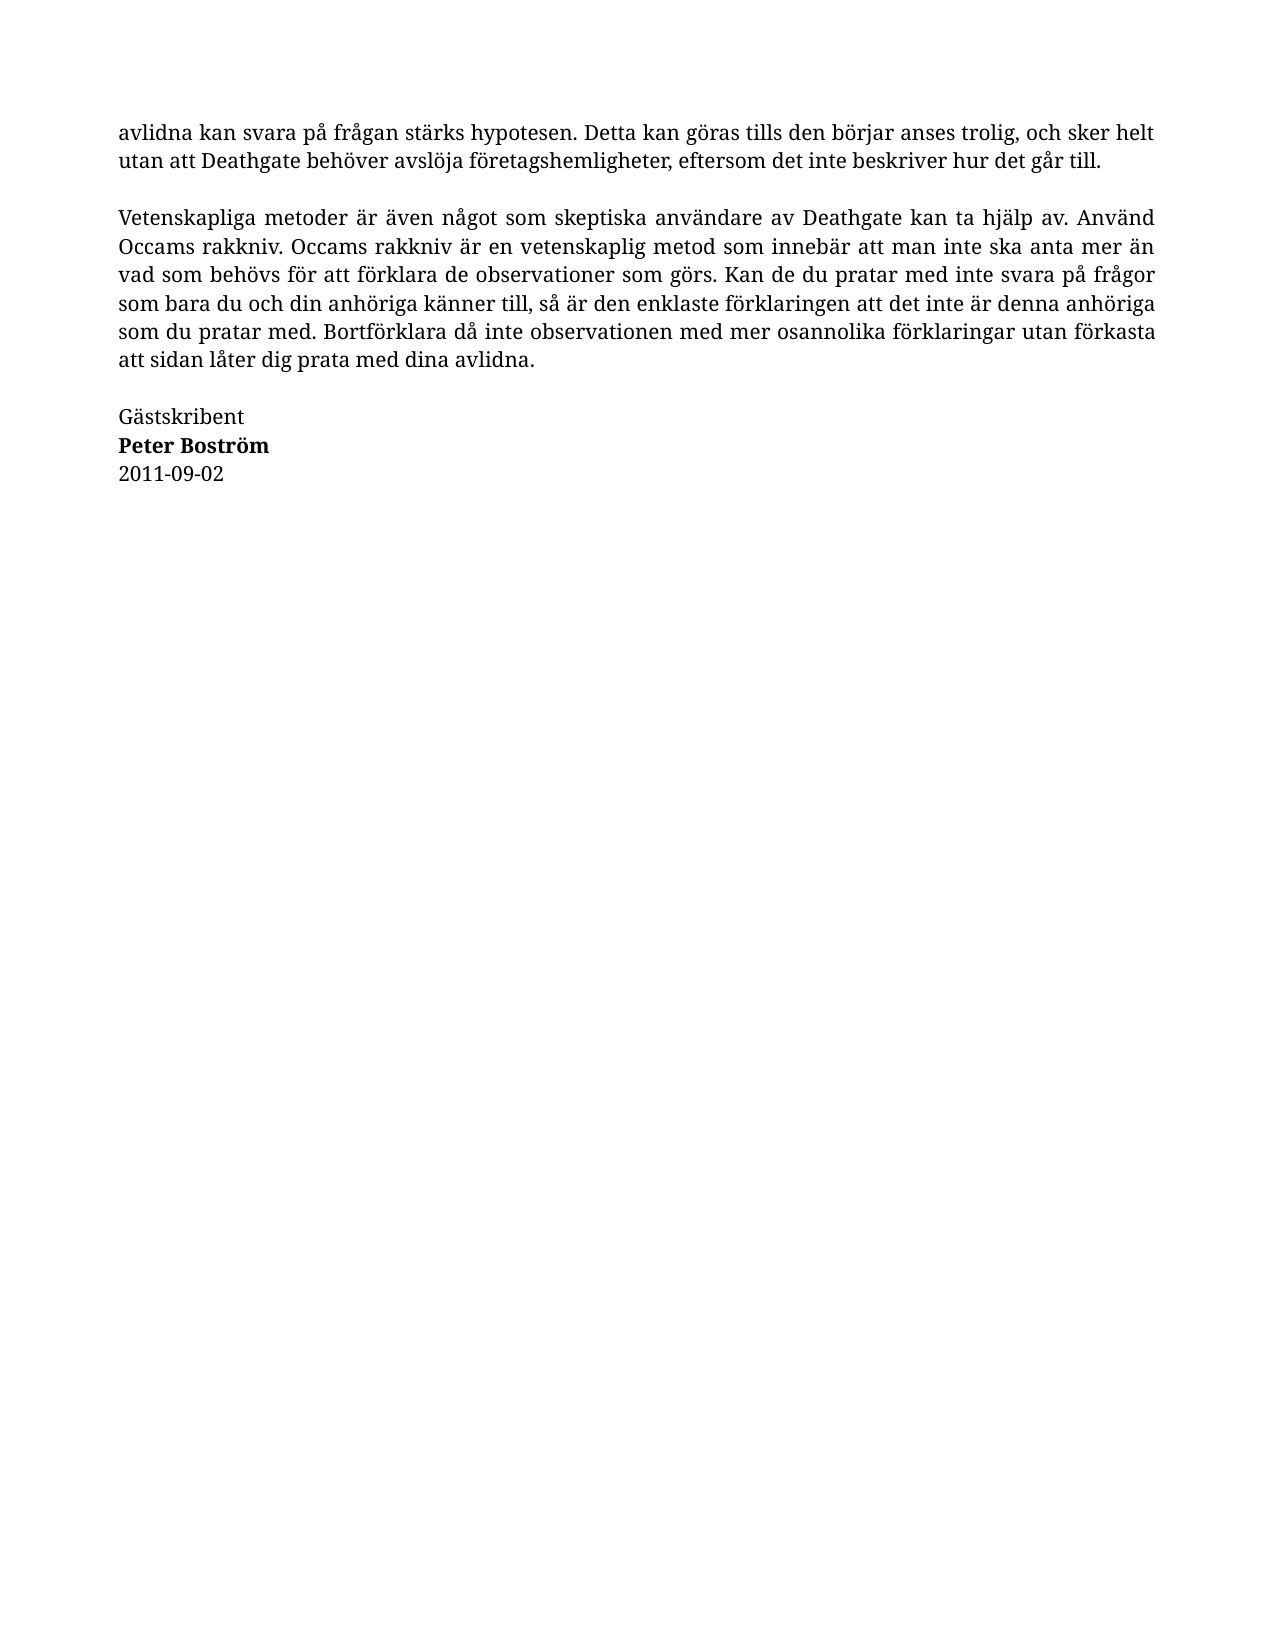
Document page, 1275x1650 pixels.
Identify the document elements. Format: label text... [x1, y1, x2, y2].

text Vetenskapliga metoder är även något som skeptiska användare av Deathgate kan ta hjälp av. Använd Occams rakkniv. Occams rakkniv är en vetenskaplig metod som innebär att man inte ska anta mer än vad som behövs för att förklara de observationer som görs. Kan de du pratar med inte svara på frågor som bara du och din anhöriga känner till, så är den enklaste förklaringen att det inte är denna anhöriga som du pratar med. Bortförklara då inte observationen med mer osannolika förklaringar utan förkasta att sidan låter dig prata med dina avlidna. [118, 203, 1157, 374]
text 2011-09-02 [118, 459, 1157, 488]
text avlidna kan svara på frågan stärks hypotesen. Detta kan göras tills den börjar anses trolig, och sker helt utan att Deathgate behöver avslöja företagshemligheter, eftersom det inte beskriver hur det går till. [118, 118, 1157, 175]
text Peter Boström [118, 431, 1157, 459]
text Gästskribent [118, 402, 1157, 431]
